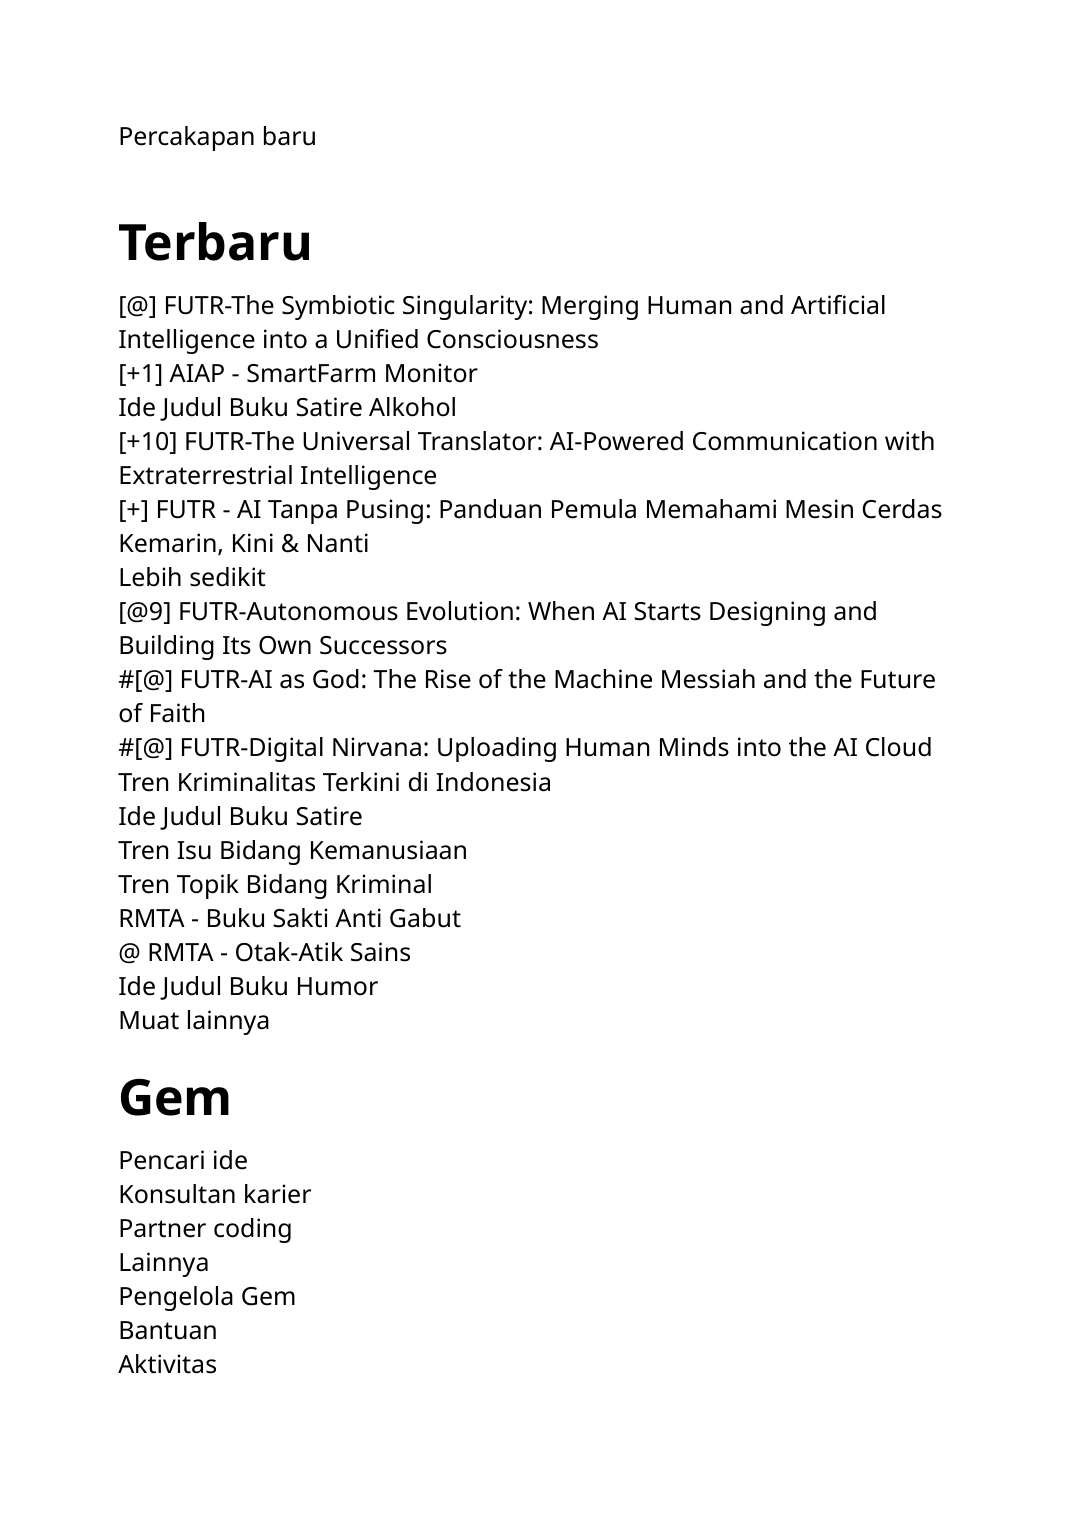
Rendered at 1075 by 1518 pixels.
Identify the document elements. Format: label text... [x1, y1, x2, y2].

text [+10] FUTR-The Universal Translator: AI-Powered Communication with Extraterrestrial Intelligence [118, 423, 957, 492]
text Ide Judul Buku Satire [118, 798, 957, 832]
text Partner coding [118, 1210, 957, 1244]
text Konsultan karier [118, 1176, 957, 1210]
subtitle Terbaru [118, 207, 957, 275]
text Bantuan [118, 1313, 957, 1347]
text Pencari ide [118, 1142, 957, 1176]
text [@] FUTR-The Symbiotic Singularity: Merging Human and Artificial Intelligence into a Unified Consciousness [118, 287, 957, 355]
text Ide Judul Buku Satire Alkohol [118, 389, 957, 423]
text [@9] FUTR-Autonomous Evolution: When AI Starts Designing and Building Its Own Successors [118, 594, 957, 662]
subtitle Gem [118, 1062, 957, 1130]
text #[@] FUTR-AI as God: The Rise of the Machine Messiah and the Future of Faith [118, 662, 957, 730]
text Tren Kriminalitas Terkini di Indonesia [118, 764, 957, 798]
text [+] FUTR - AI Tanpa Pusing: Panduan Pemula Memahami Mesin Cerdas Kemarin, Kini & Nanti [118, 492, 957, 560]
text Lebih sedikit [118, 560, 957, 594]
text RMTA - Buku Sakti Anti Gabut [118, 900, 957, 934]
text #[@] FUTR-Digital Nirvana: Uploading Human Minds into the AI Cloud [118, 730, 957, 764]
text Lainnya [118, 1244, 957, 1278]
text Pengelola Gem [118, 1278, 957, 1313]
text Muat lainnya [118, 1003, 957, 1037]
text Tren Isu Bidang Kemanusiaan [118, 832, 957, 866]
text Tren Topik Bidang Kriminal [118, 866, 957, 900]
text Percakapan baru [118, 118, 957, 152]
text @ RMTA - Otak-Atik Sains [118, 934, 957, 968]
text Ide Judul Buku Humor [118, 968, 957, 1003]
text [+1] AIAP - SmartFarm Monitor [118, 355, 957, 389]
text Aktivitas [118, 1347, 957, 1381]
